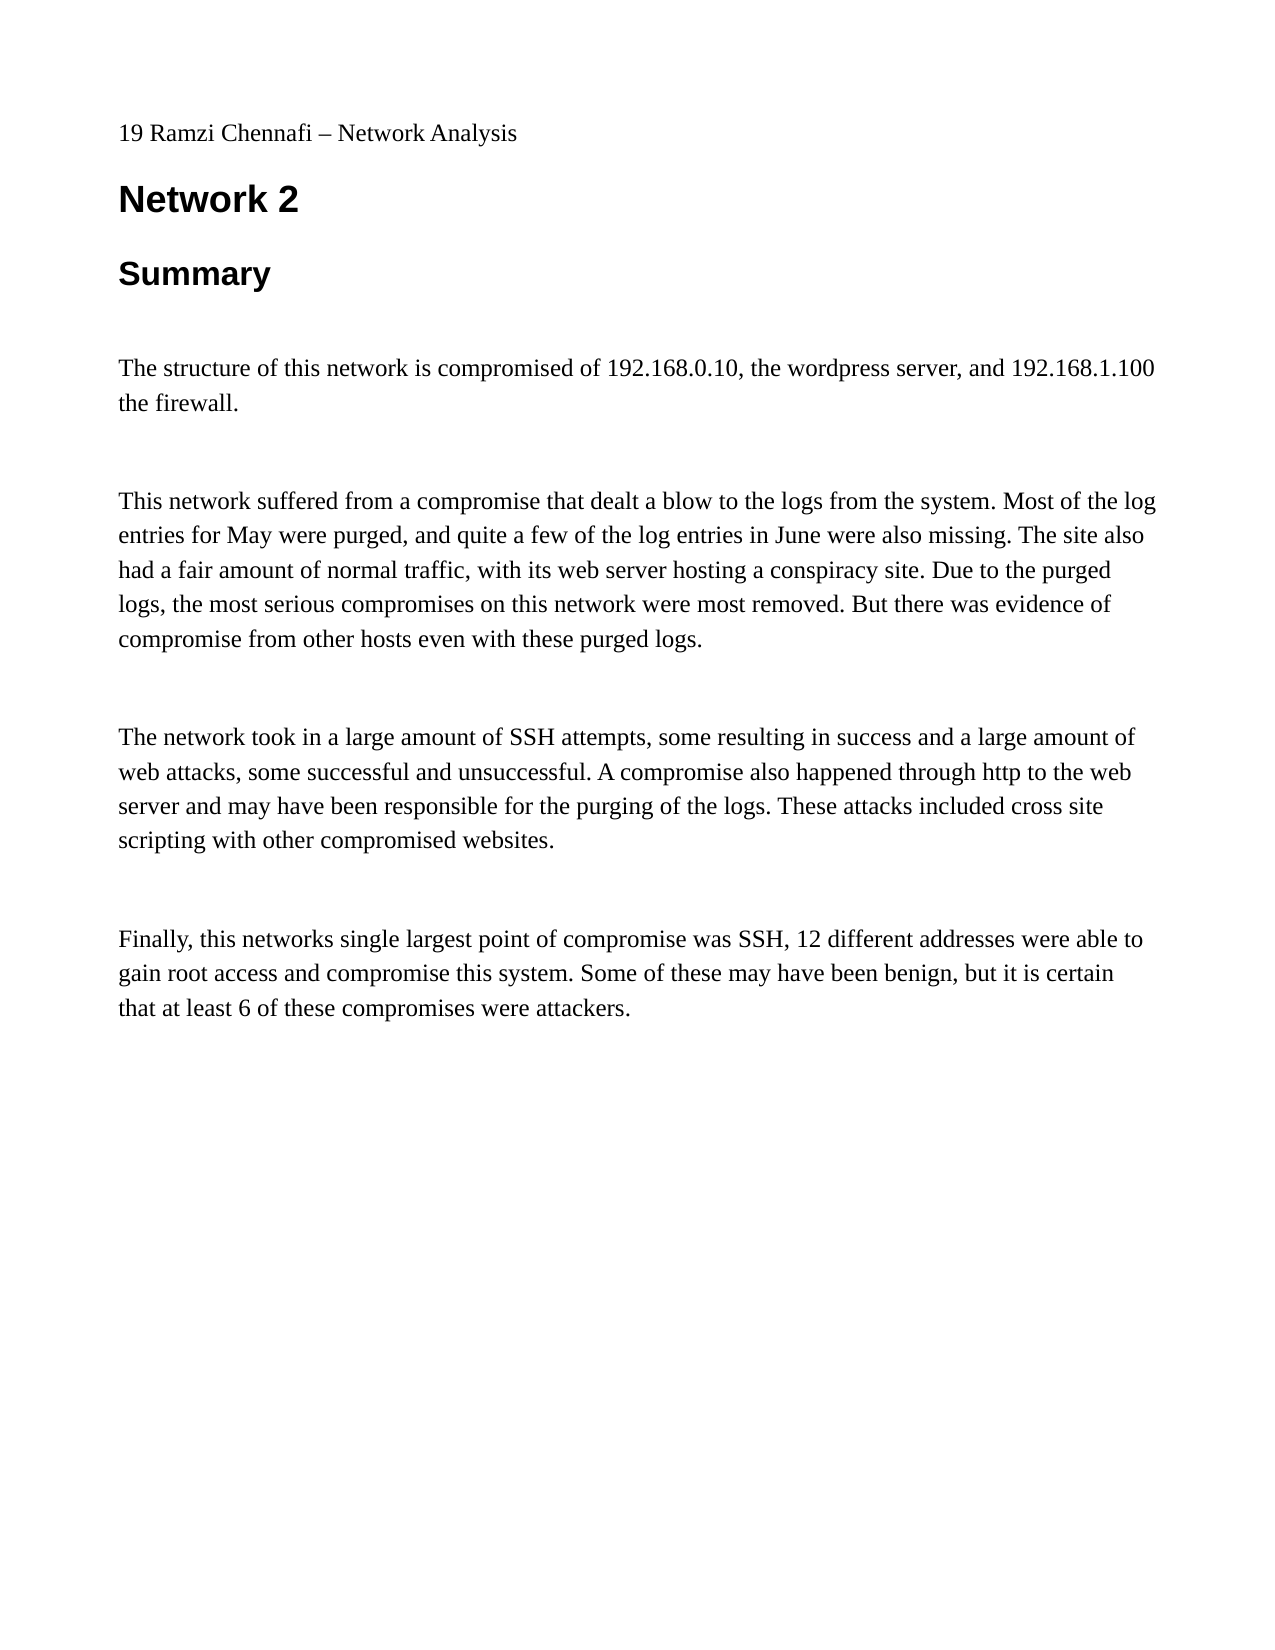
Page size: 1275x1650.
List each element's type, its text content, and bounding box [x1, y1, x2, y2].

text The network took in a large amount of SSH attempts, some resulting in success and a large amount of web attacks, some successful and unsuccessful. A compromise also happened through http to the web server and may have been responsible for the purging of the logs. These attacks included cross site scripting with other compromised websites. [118, 722, 1157, 854]
subtitle Summary [118, 253, 1157, 292]
text The structure of this network is compromised of 192.168.0.10, the wordpress server, and 192.168.1.100 the firewall. [118, 353, 1157, 417]
text Finally, this networks single largest point of compromise was SSH, 12 different addresses were able to gain root access and compromise this system. Some of these may have been benign, but it is certain that at least 6 of these compromises were attackers. [118, 924, 1157, 1021]
subtitle Network 2 [118, 176, 1157, 220]
text This network suffered from a compromise that dealt a blow to the logs from the system. Most of the log entries for May were purged, and quite a few of the log entries in June were also missing. The site also had a fair amount of normal traffic, with its web server hosting a conspiracy site. Due to the purged logs, the most serious compromises on this network were most removed. But there was evidence of compromise from other hosts even with these purged logs. [118, 486, 1157, 653]
